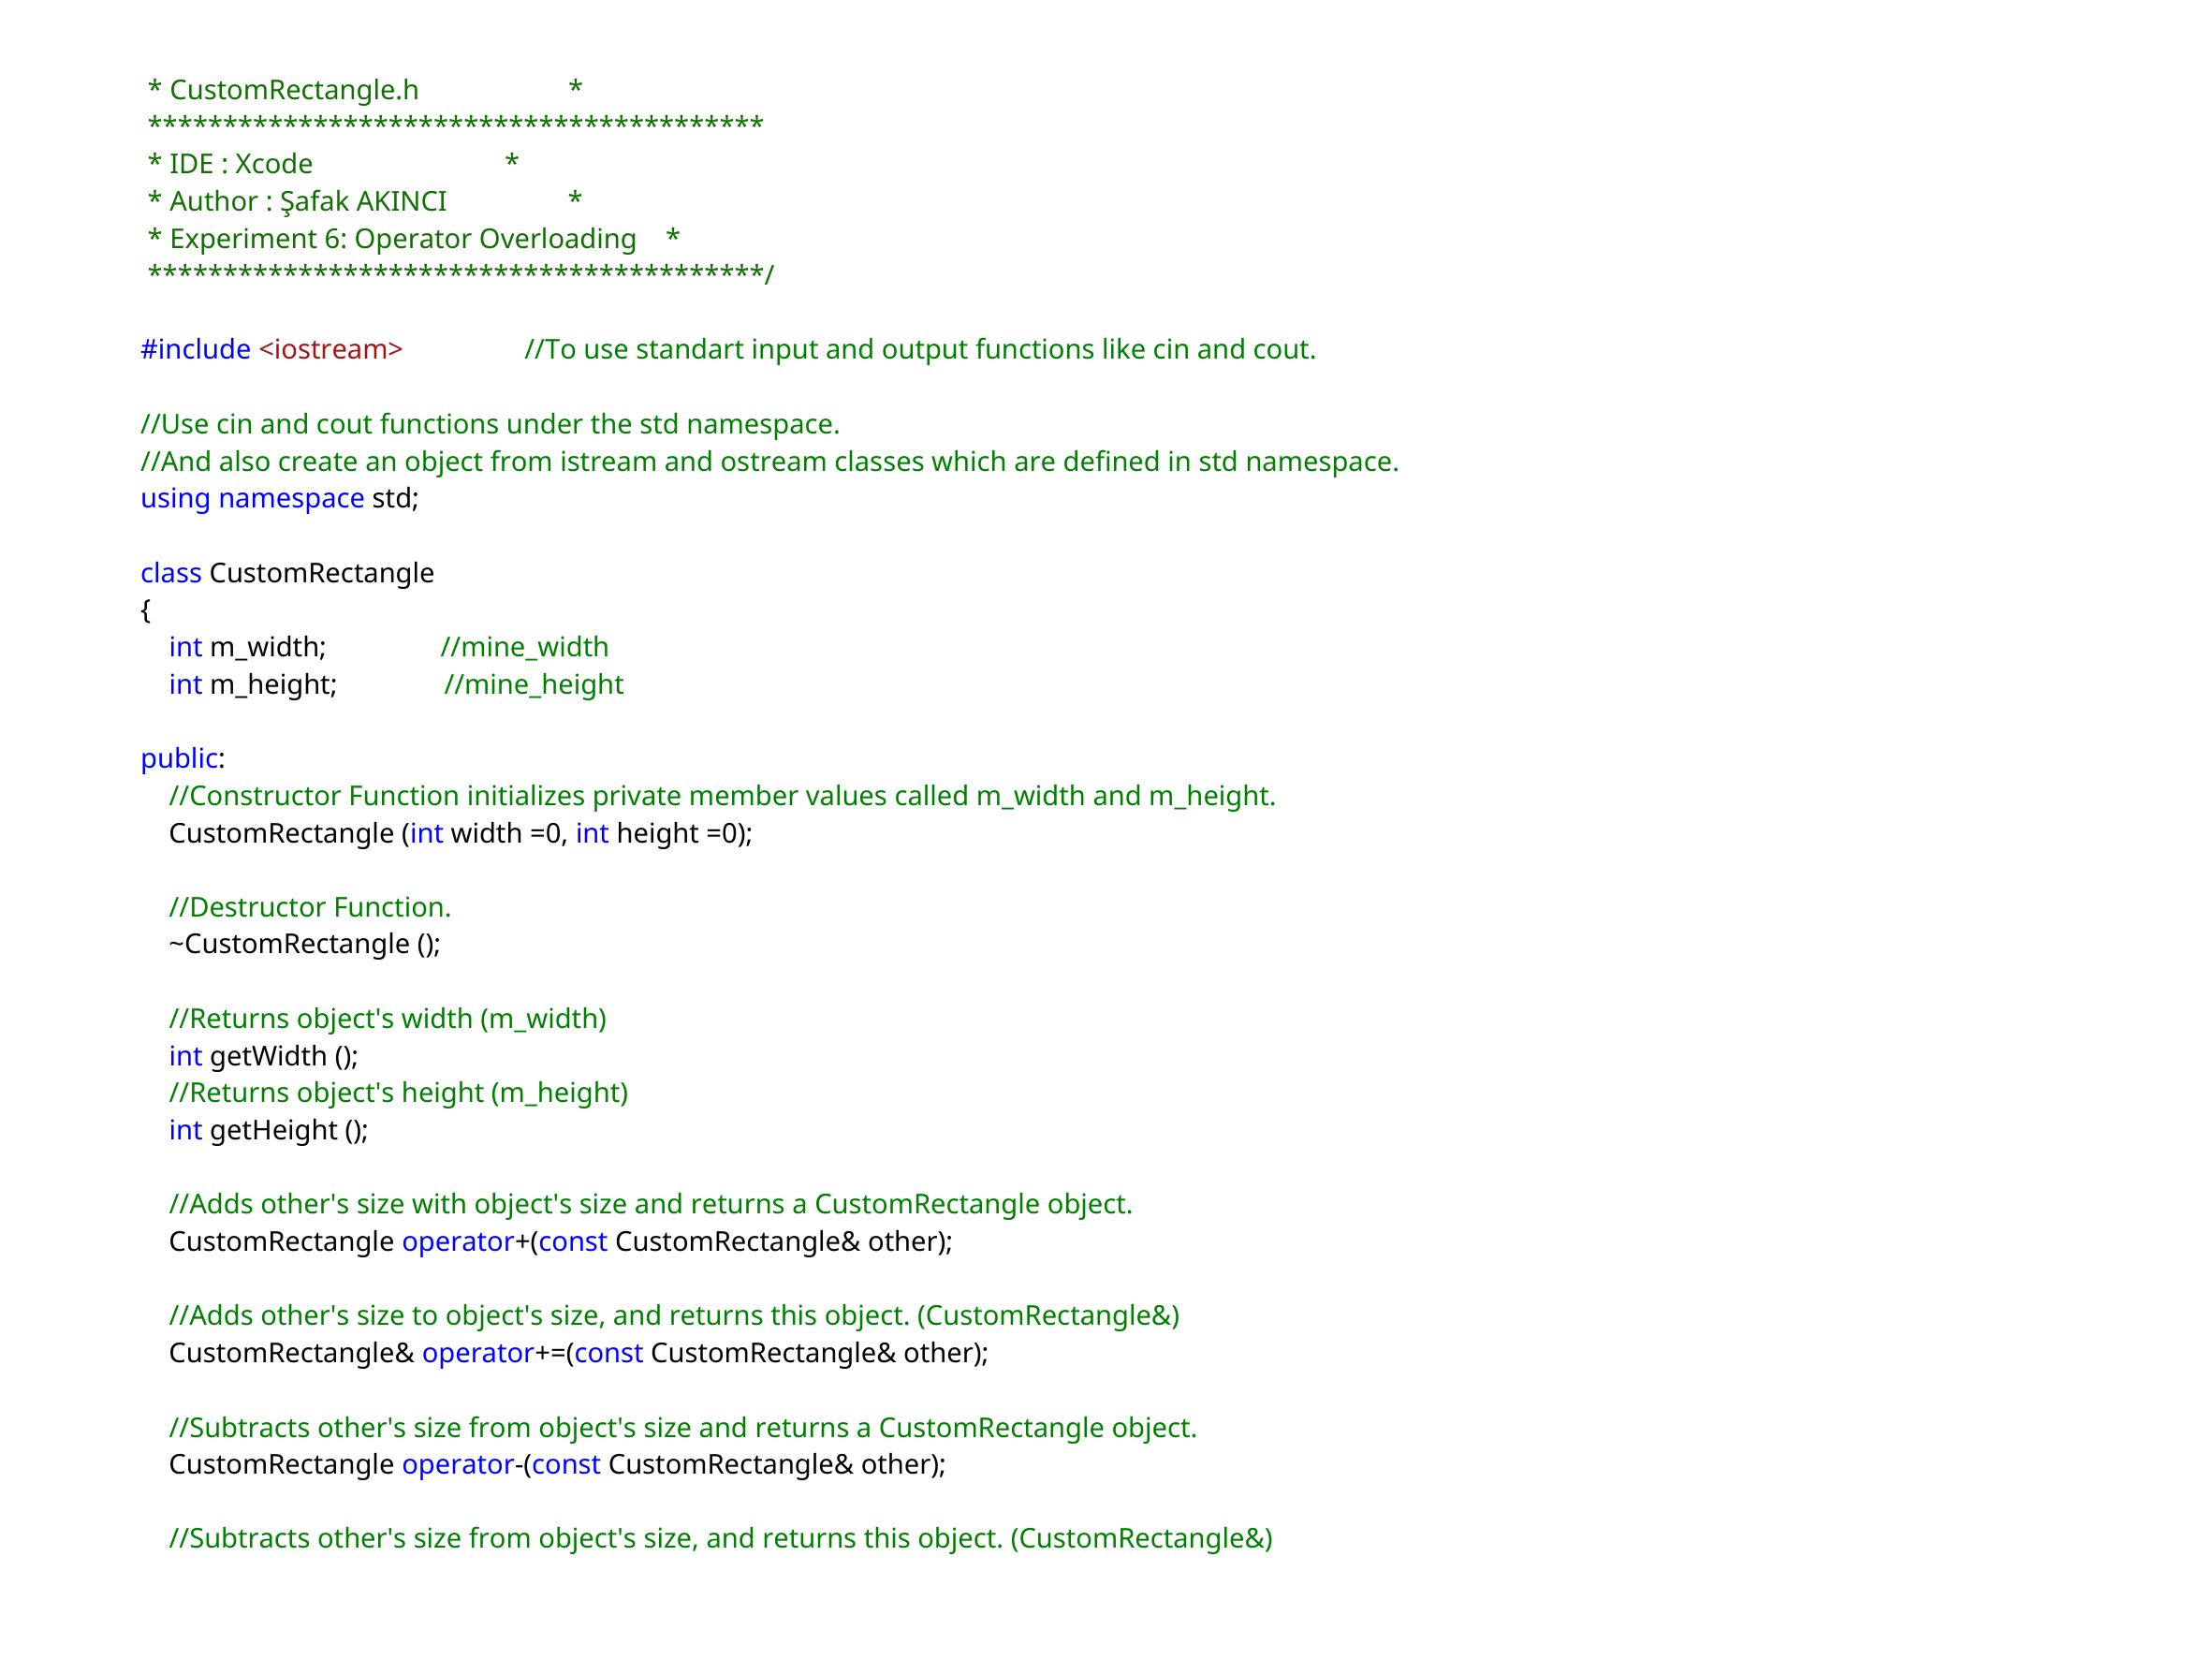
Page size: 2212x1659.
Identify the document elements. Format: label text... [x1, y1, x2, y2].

text CustomRectangle operator+(const CustomRectangle& other); [140, 1222, 2071, 1259]
text * Author : Şafak AKINCI * [140, 182, 2071, 219]
text //Destructor Function. [140, 888, 2071, 925]
text CustomRectangle& operator+=(const CustomRectangle& other); [140, 1333, 2071, 1371]
text int m_width; //mine_width [140, 627, 2071, 665]
text //Returns object's width (m_width) [140, 999, 2071, 1036]
text //And also create an object from istream and ostream classes which are defined in std namespace. [140, 442, 2071, 479]
text * IDE : Xcode * [140, 144, 2071, 182]
text int m_height; //mine_height [140, 665, 2071, 702]
text int getWidth (); [140, 1036, 2071, 1074]
text { [140, 591, 2071, 627]
text using namespace std; [140, 479, 2071, 516]
text ~CustomRectangle (); [140, 925, 2071, 962]
text //Adds other's size with object's size and returns a CustomRectangle object. [140, 1185, 2071, 1222]
text //Adds other's size to object's size, and returns this object. (CustomRectangle&) [140, 1297, 2071, 1333]
text //Subtracts other's size from object's size and returns a CustomRectangle object. [140, 1408, 2071, 1445]
text //Returns object's height (m_height) [140, 1074, 2071, 1110]
text int getHeight (); [140, 1110, 2071, 1148]
text //Use cin and cout functions under the std namespace. [140, 404, 2071, 442]
text CustomRectangle operator-(const CustomRectangle& other); [140, 1445, 2071, 1482]
text CustomRectangle (int width =0, int height =0); [140, 814, 2071, 850]
text public: [140, 739, 2071, 776]
text #include <iostream> //To use standart input and output functions like cin and cout. [140, 330, 2071, 367]
text class CustomRectangle [140, 553, 2071, 591]
text ***************************************** [140, 108, 2071, 144]
text //Subtracts other's size from object's size, and returns this object. (CustomRectangle&) [140, 1520, 2071, 1556]
text *****************************************/ [140, 256, 2071, 293]
text //Constructor Function initializes private member values called m_width and m_height. [140, 776, 2071, 814]
text * Experiment 6: Operator Overloading * [140, 219, 2071, 256]
text * CustomRectangle.h * [140, 70, 2071, 108]
